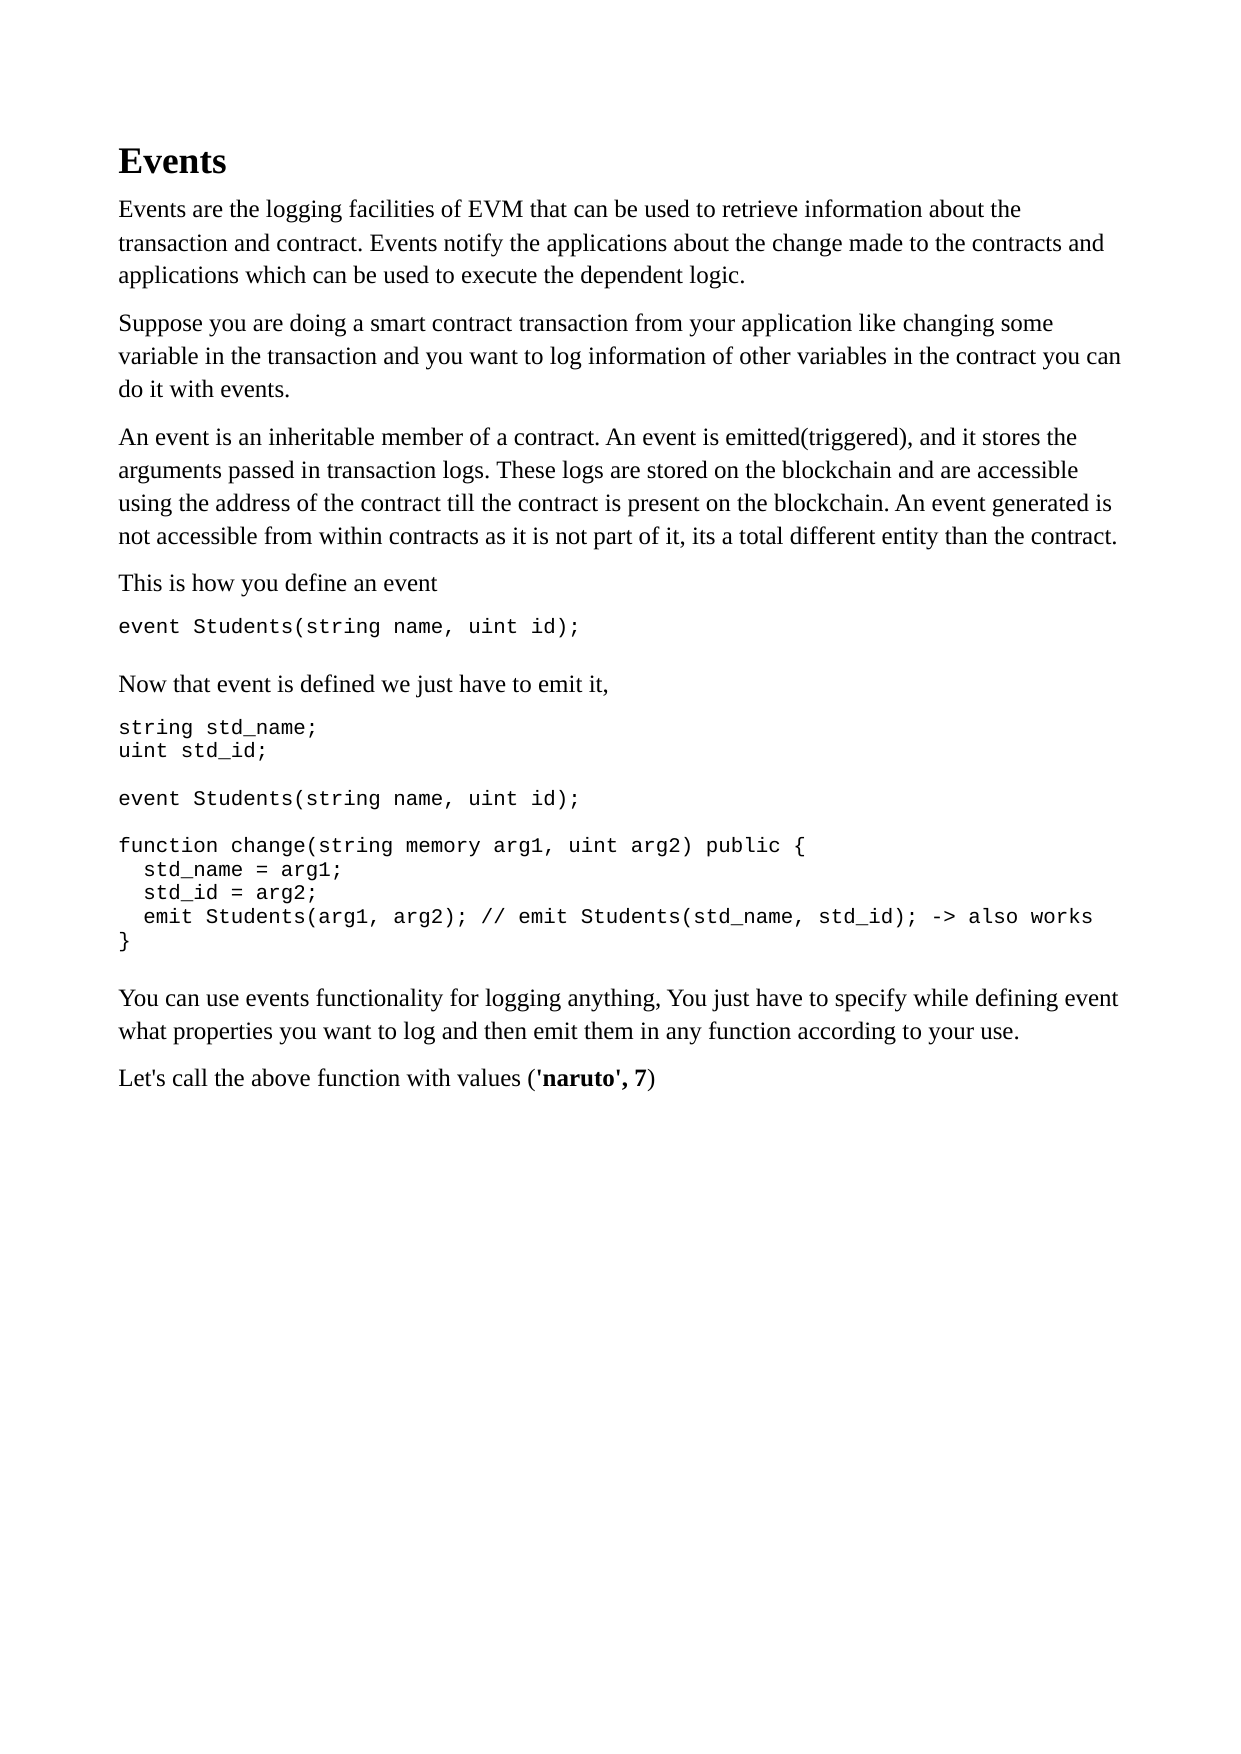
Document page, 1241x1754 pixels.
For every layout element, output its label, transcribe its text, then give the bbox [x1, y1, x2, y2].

text Suppose you are doing a smart contract transaction from your application like changing some variable in the transaction and you want to log information of other variables in the contract you can do it with events. [118, 308, 1122, 403]
text An event is an inheritable member of a contract. An event is emitted(triggered), and it stores the arguments passed in transaction logs. These logs are stored on the blockchain and are accessible using the address of the contract till the contract is present on the blockchain. An event generated is not accessible from within contracts as it is not part of it, its a total different entity than the contract. [118, 422, 1122, 550]
text string std_name; [118, 717, 1122, 741]
text Let's call the above function with values ('naruto', 7) [118, 1063, 1122, 1092]
text uint std_id; [118, 741, 1122, 764]
text function change(string memory arg1, uint arg2) public { [118, 835, 1122, 859]
text event Students(string name, uint id); [118, 616, 1122, 640]
text Events are the logging facilities of EVM that can be used to retrieve information about the transaction and contract. Events notify the applications about the change made to the contracts and applications which can be used to execute the dependent logic. [118, 194, 1122, 289]
text std_id = arg2; [118, 882, 1122, 906]
text This is how you define an event [118, 568, 1122, 597]
text You can use events functionality for logging anything, You just have to specify while defining event what properties you want to log and then emit them in any function according to your use. [118, 983, 1122, 1044]
text Now that event is defined we just have to emit it, [118, 669, 1122, 698]
text std_name = arg1; [118, 859, 1122, 882]
text emit Students(arg1, arg2); // emit Students(std_name, std_id); -> also works [118, 906, 1122, 930]
subtitle Events [118, 139, 1122, 182]
text event Students(string name, uint id); [118, 788, 1122, 811]
text } [118, 930, 1122, 953]
